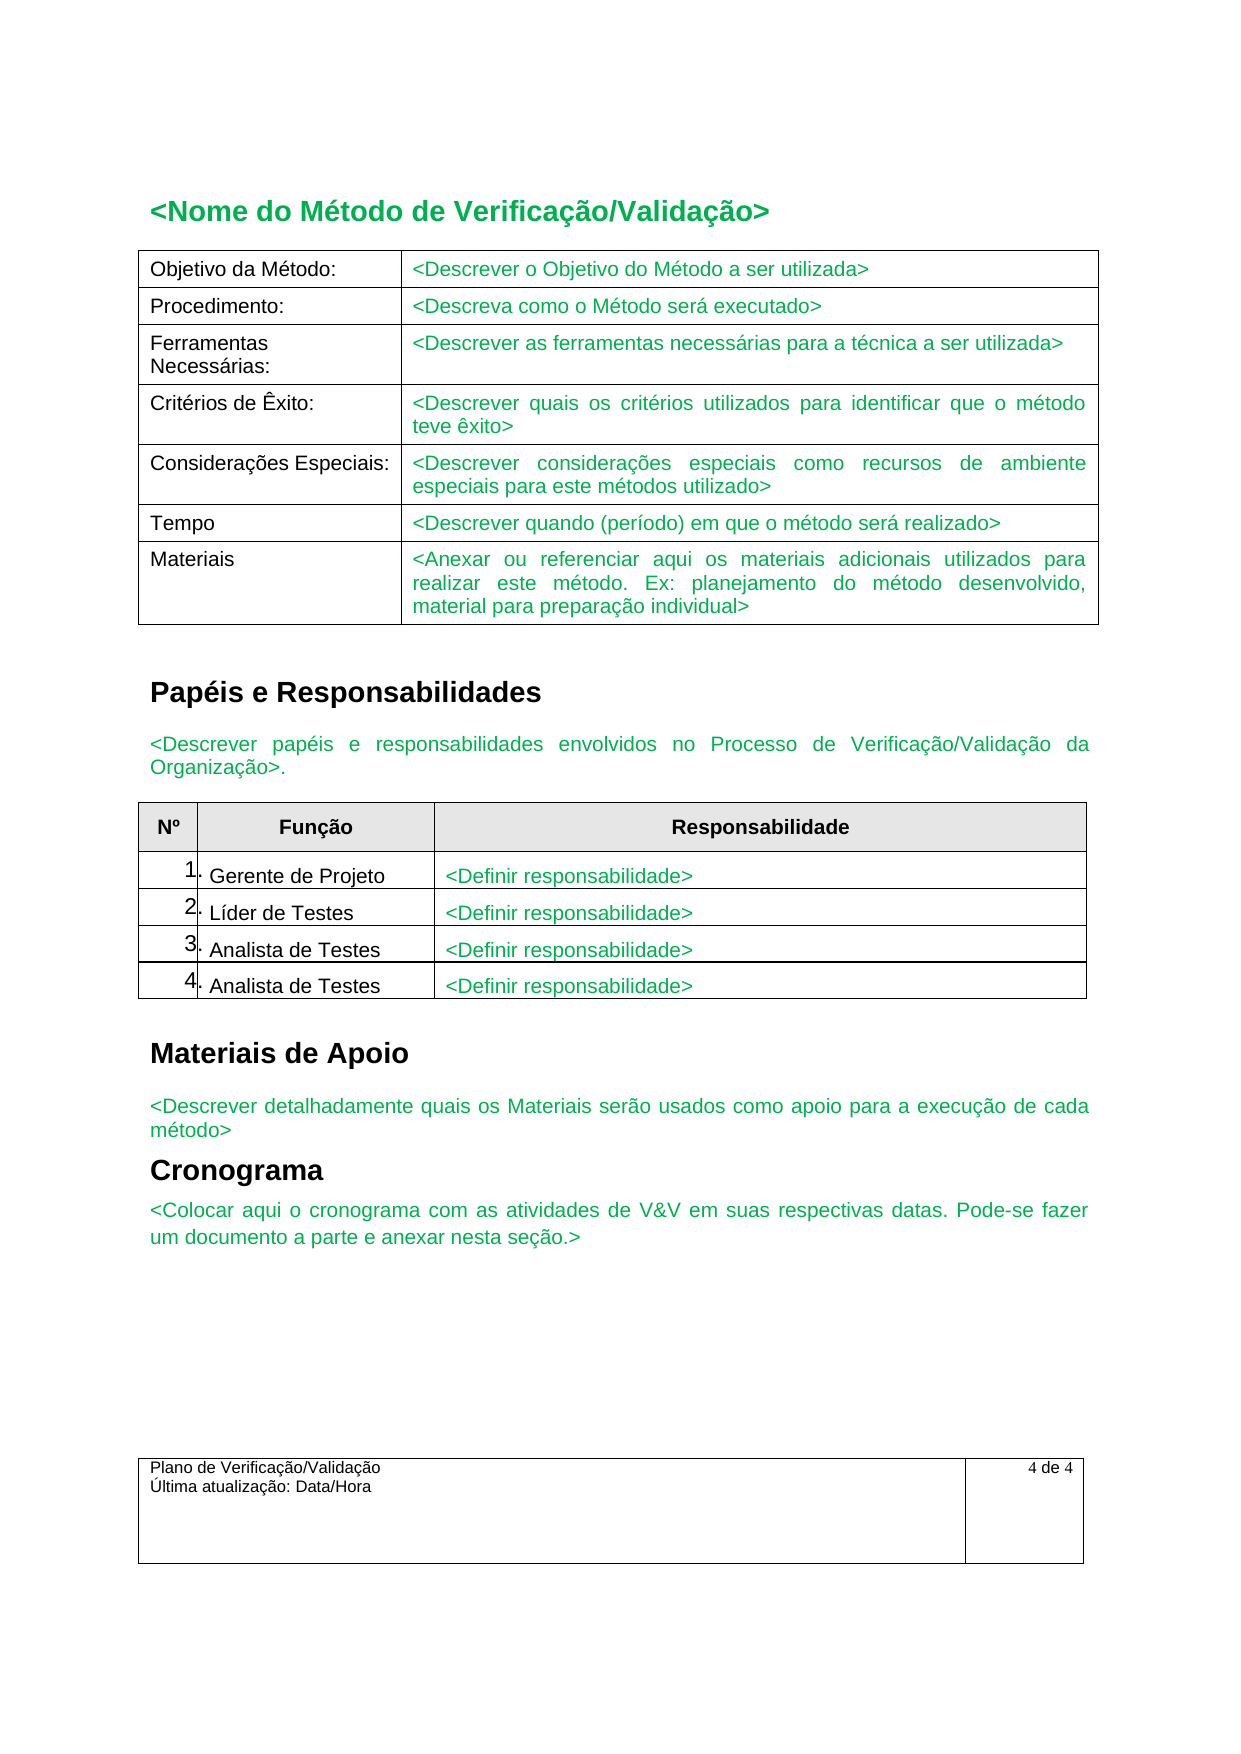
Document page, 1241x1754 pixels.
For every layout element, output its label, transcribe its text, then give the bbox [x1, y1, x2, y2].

table_cell [139, 963, 197, 998]
table_header Responsabilidade [435, 803, 1086, 851]
table_cell Analista de Testes [198, 926, 434, 961]
text <Descrever detalhadamente quais os Materiais serão usados como apoio para a execução de cada método> [150, 1095, 1090, 1141]
table_cell <Definir responsabilidade> [435, 926, 1086, 961]
table_cell Líder de Testes [198, 889, 434, 924]
subtitle <Nome do Método de Verificação/Validação> [150, 194, 1090, 227]
table_header Função [198, 803, 434, 851]
table_header <Descrever o Objetivo do Método a ser utilizada> [402, 251, 1098, 287]
subtitle Papéis e Responsabilidades [150, 676, 1090, 709]
table_header Nº [139, 803, 197, 851]
text <Colocar aqui o cronograma com as atividades de V&V em suas respectivas datas. Pode-se fazer um documento a parte e anexar nesta seção.> [150, 1199, 1090, 1251]
table_cell <Descrever as ferramentas necessárias para a técnica a ser utilizada> [402, 325, 1098, 384]
table_cell Ferramentas Necessárias: [139, 325, 401, 384]
table_cell Procedimento: [139, 288, 401, 324]
table_cell <Definir responsabilidade> [435, 963, 1086, 998]
text <Descrever papéis e responsabilidades envolvidos no Processo de Verificação/Validação da Organização>. [150, 732, 1090, 778]
table_cell <Descrever quais os critérios utilizados para identificar que o método teve êxito> [402, 385, 1098, 444]
table_cell <Definir responsabilidade> [435, 889, 1086, 924]
table_cell Tempo [139, 505, 401, 541]
table_cell Gerente de Projeto [198, 852, 434, 888]
table_cell <Descrever quando (período) em que o método será realizado> [402, 505, 1098, 541]
table_cell <Descreva como o Método será executado> [402, 288, 1098, 324]
table_cell Considerações Especiais: [139, 445, 401, 504]
table_cell <Anexar ou referenciar aqui os materiais adicionais utilizados para realizar este método. Ex: planejamento do método desenvolvido, material para preparação individual> [402, 542, 1098, 624]
table_cell [139, 889, 197, 924]
table_cell Analista de Testes [198, 963, 434, 998]
table_cell Critérios de Êxito: [139, 385, 401, 444]
table_cell [139, 852, 197, 888]
table_header Objetivo da Método: [139, 251, 401, 287]
table_cell <Descrever considerações especiais como recursos de ambiente especiais para este métodos utilizado> [402, 445, 1098, 504]
table_cell Materiais [139, 542, 401, 624]
table_cell <Definir responsabilidade> [435, 852, 1086, 888]
subtitle Materiais de Apoio [150, 1037, 1090, 1070]
subtitle Cronograma [150, 1154, 1090, 1186]
table_cell [139, 926, 197, 961]
